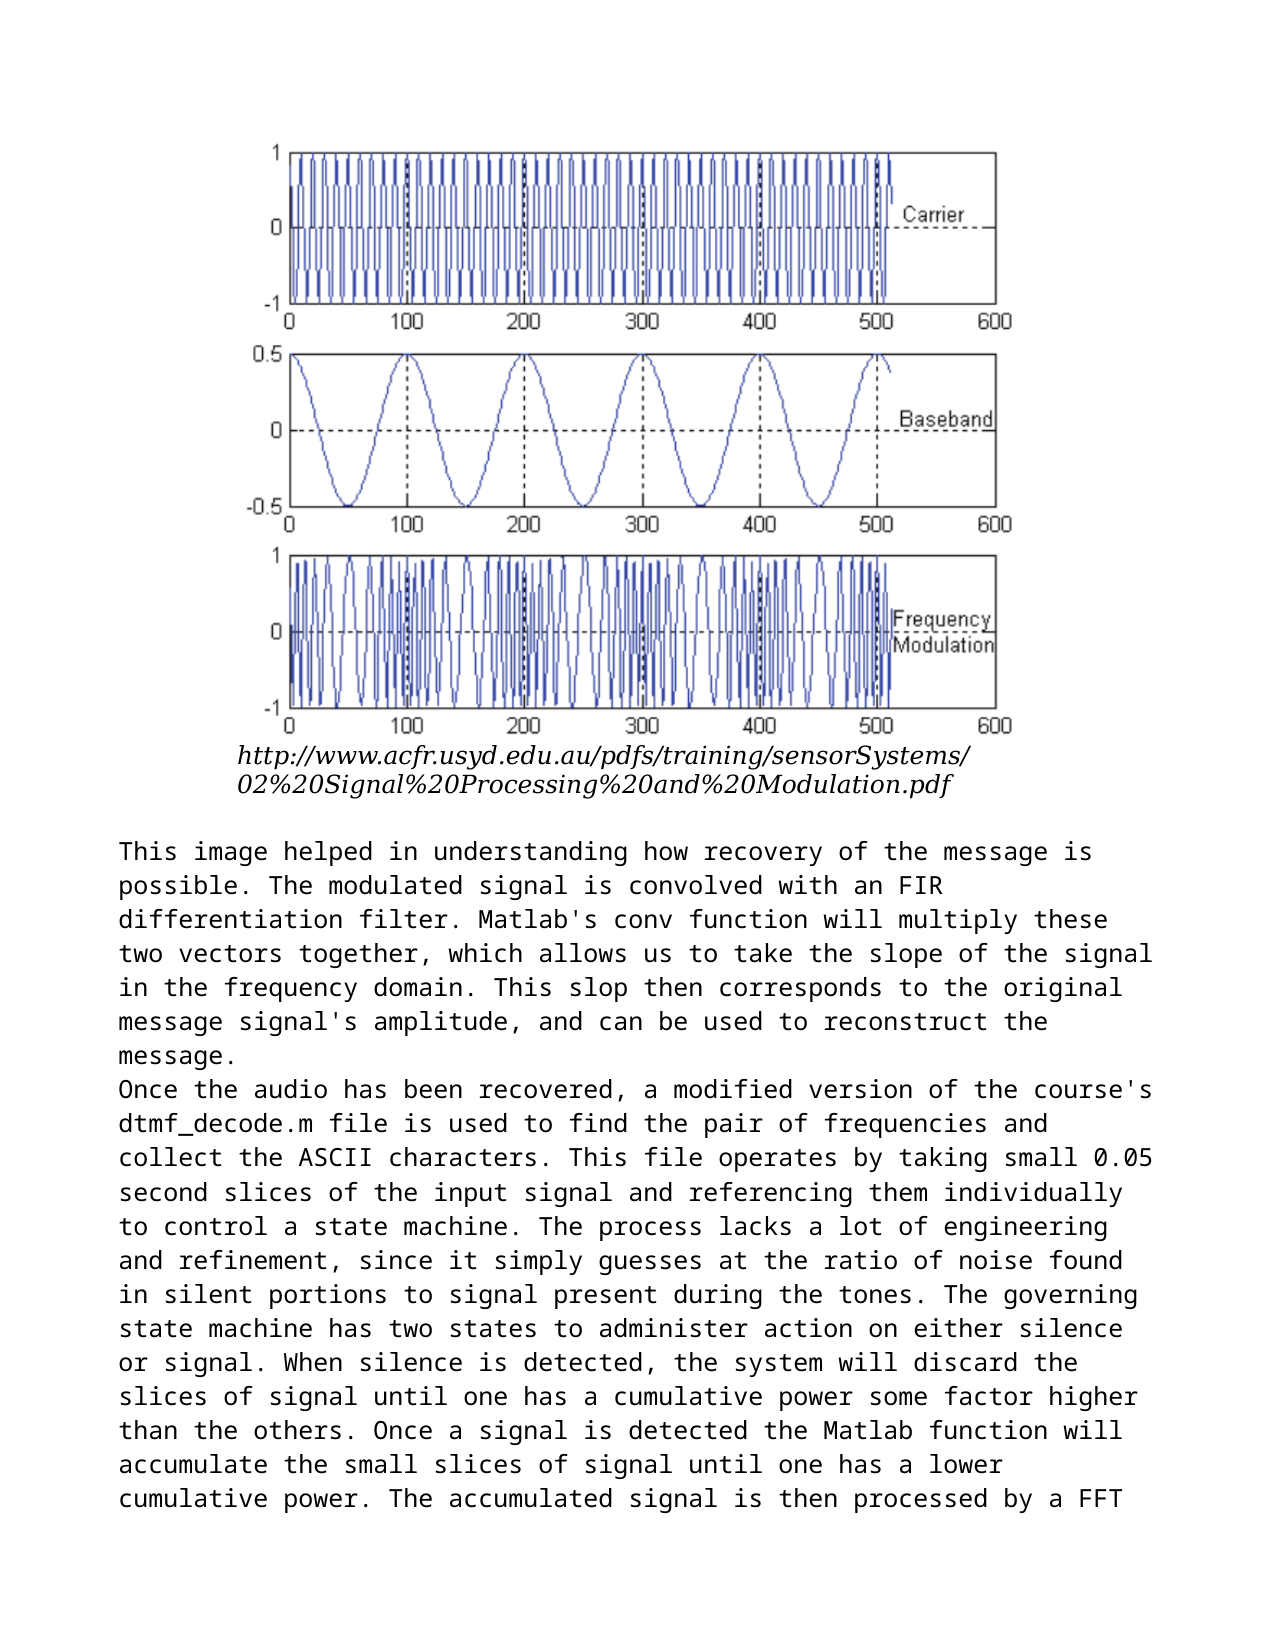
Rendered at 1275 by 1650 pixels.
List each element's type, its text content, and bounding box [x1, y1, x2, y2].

text http://www.acfr.usyd.edu.au/pdfs/training/sensorSystems/02%20Signal%20Processing%20and%20Modulation.pdf [237, 742, 1038, 799]
text Once the audio has been recovered, a modified version of the course's dtmf_decode.m file is used to find the pair of frequencies and collect the ASCII characters. This file operates by taking small 0.05 second slices of the input signal and referencing them individually to control a state machine. The process lacks a lot of engineering and refinement, since it simply guesses at the ratio of noise found in silent portions to signal present during the tones. The governing state machine has two states to administer action on either silence or signal. When silence is detected, the system will discard the slices of signal until one has a cumulative power some factor higher than the others. Once a signal is detected the Matlab function will accumulate the small slices of signal until one has a lower cumulative power. The accumulated signal is then processed by a FFT [118, 1072, 1157, 1515]
picture [236, 130, 1039, 742]
text This image helped in understanding how recovery of the message is possible. The modulated signal is convolved with an FIR differentiation filter. Matlab's conv function will multiply these two vectors together, which allows us to take the slope of the signal in the frequency domain. This slop then corresponds to the original message signal's amplitude, and can be used to reconstruct the message. [118, 833, 1157, 1072]
